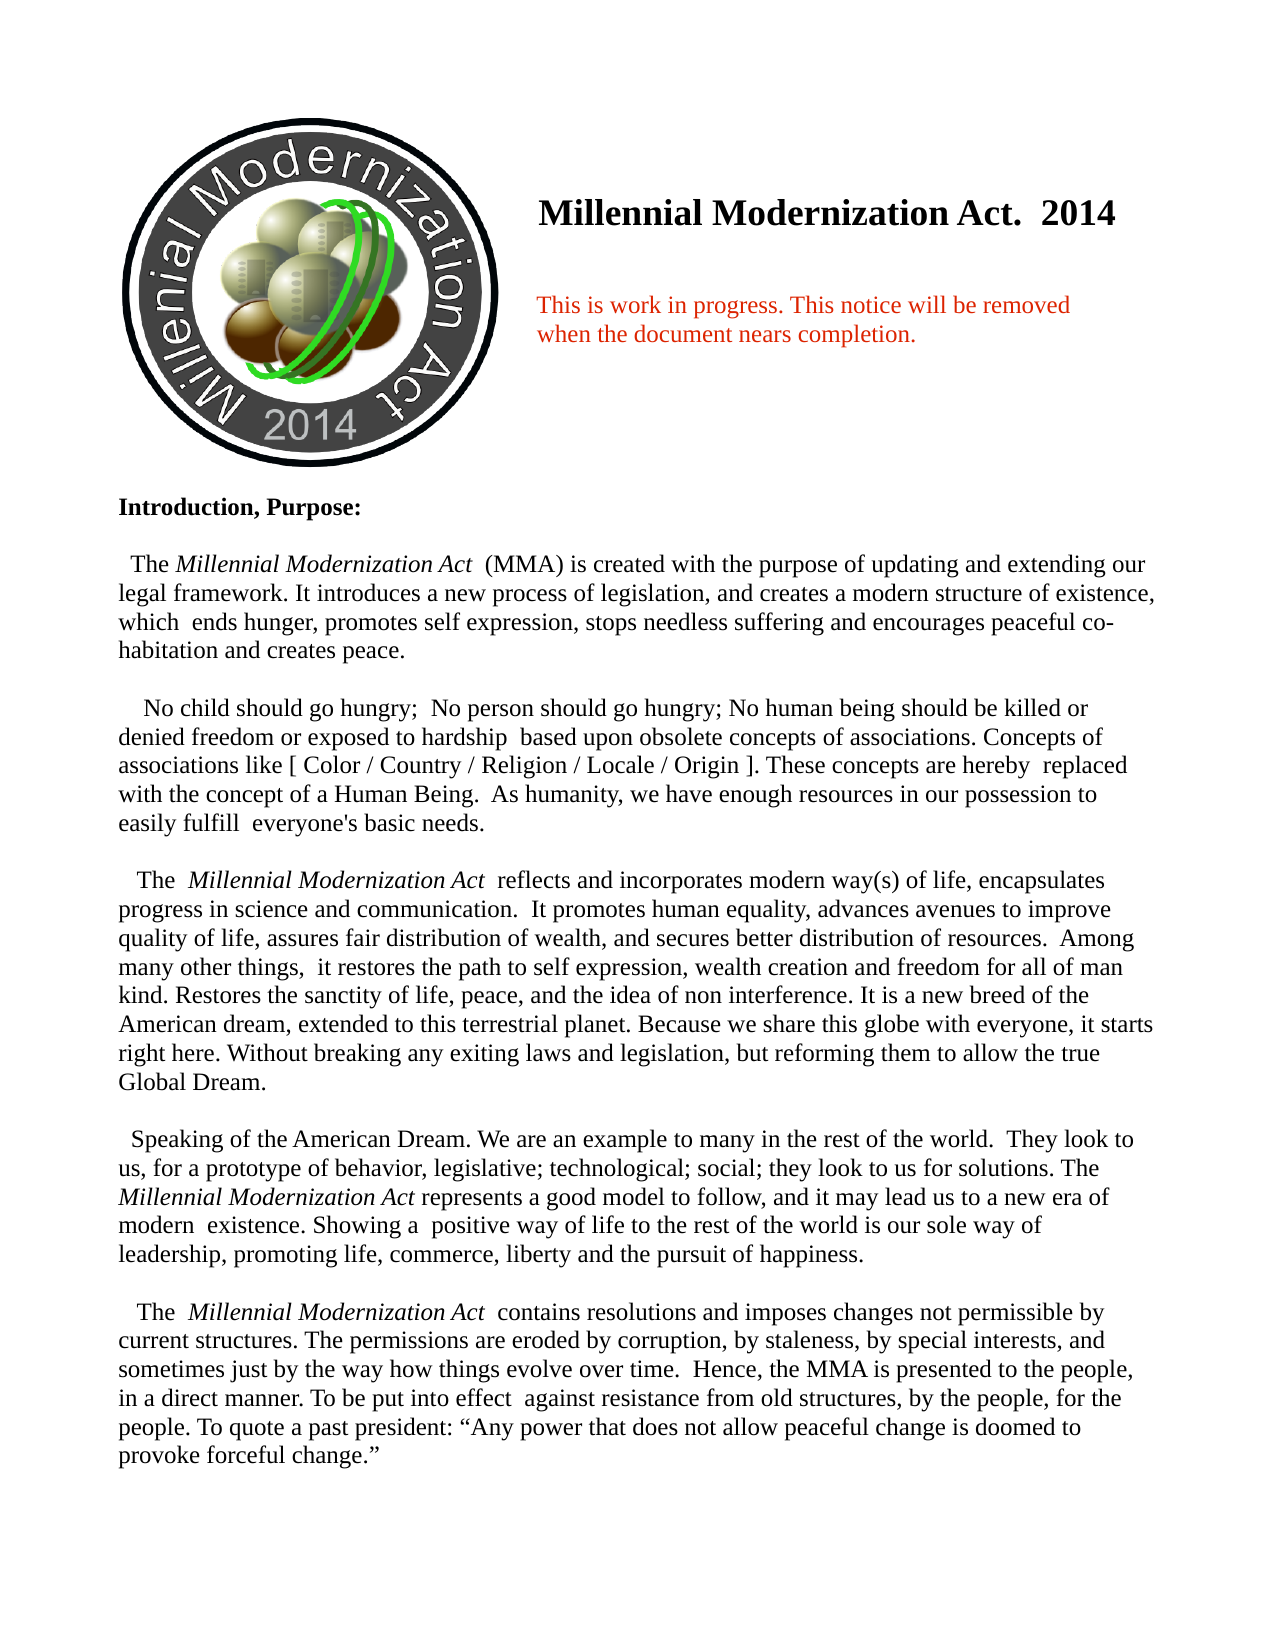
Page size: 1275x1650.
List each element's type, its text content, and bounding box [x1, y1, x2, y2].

picture [119, 118, 499, 471]
text Introduction, Purpose: [118, 492, 1157, 521]
text Millennial Modernization Act. 2014 [499, 190, 1157, 233]
text This is work in progress. This notice will be removed [499, 291, 1157, 319]
text when the document nears completion. [499, 319, 1157, 348]
text The Millennial Modernization Act reflects and incorporates modern way(s) of life, encapsulates progress in science and communication. It promotes human equality, advances avenues to improve quality of life, assures fair distribution of wealth, and secures better distribution of resources. Among many other things, it restores the path to self expression, wealth creation and freedom for all of man kind. Restores the sanctity of life, peace, and the idea of non interference. It is a new breed of the American dream, extended to this terrestrial planet. Because we share this globe with everyone, it starts right here. Without breaking any exiting laws and legislation, but reforming them to allow the true Global Dream. [118, 866, 1157, 1096]
text Speaking of the American Dream. We are an example to many in the rest of the world. They look to us, for a prototype of behavior, legislative; technological; social; they look to us for solutions. The Millennial Modernization Act represents a good model to follow, and it may lead us to a new era of modern existence. Showing a positive way of life to the rest of the world is our sole way of leadership, promoting life, commerce, liberty and the pursuit of happiness. [118, 1124, 1157, 1268]
text No child should go hungry; No person should go hungry; No human being should be killed or denied freedom or exposed to hardship based upon obsolete concepts of associations. Concepts of associations like [ Color / Country / Religion / Locale / Origin ]. These concepts are hereby replaced with the concept of a Human Being. As humanity, we have enough resources in our possession to easily fulfill everyone's basic needs. [118, 693, 1157, 837]
text The Millennial Modernization Act (MMA) is created with the purpose of updating and extending our legal framework. It introduces a new process of legislation, and creates a modern structure of existence, which ends hunger, promotes self expression, stops needless suffering and encourages peaceful co-habitation and creates peace. [118, 549, 1157, 664]
text The Millennial Modernization Act contains resolutions and imposes changes not permissible by current structures. The permissions are eroded by corruption, by staleness, by special interests, and sometimes just by the way how things evolve over time. Hence, the MMA is presented to the people, in a direct manner. To be put into effect against resistance from old structures, by the people, for the people. To quote a past president: “Any power that does not allow peaceful change is doomed to provoke forceful change.” [118, 1297, 1157, 1469]
